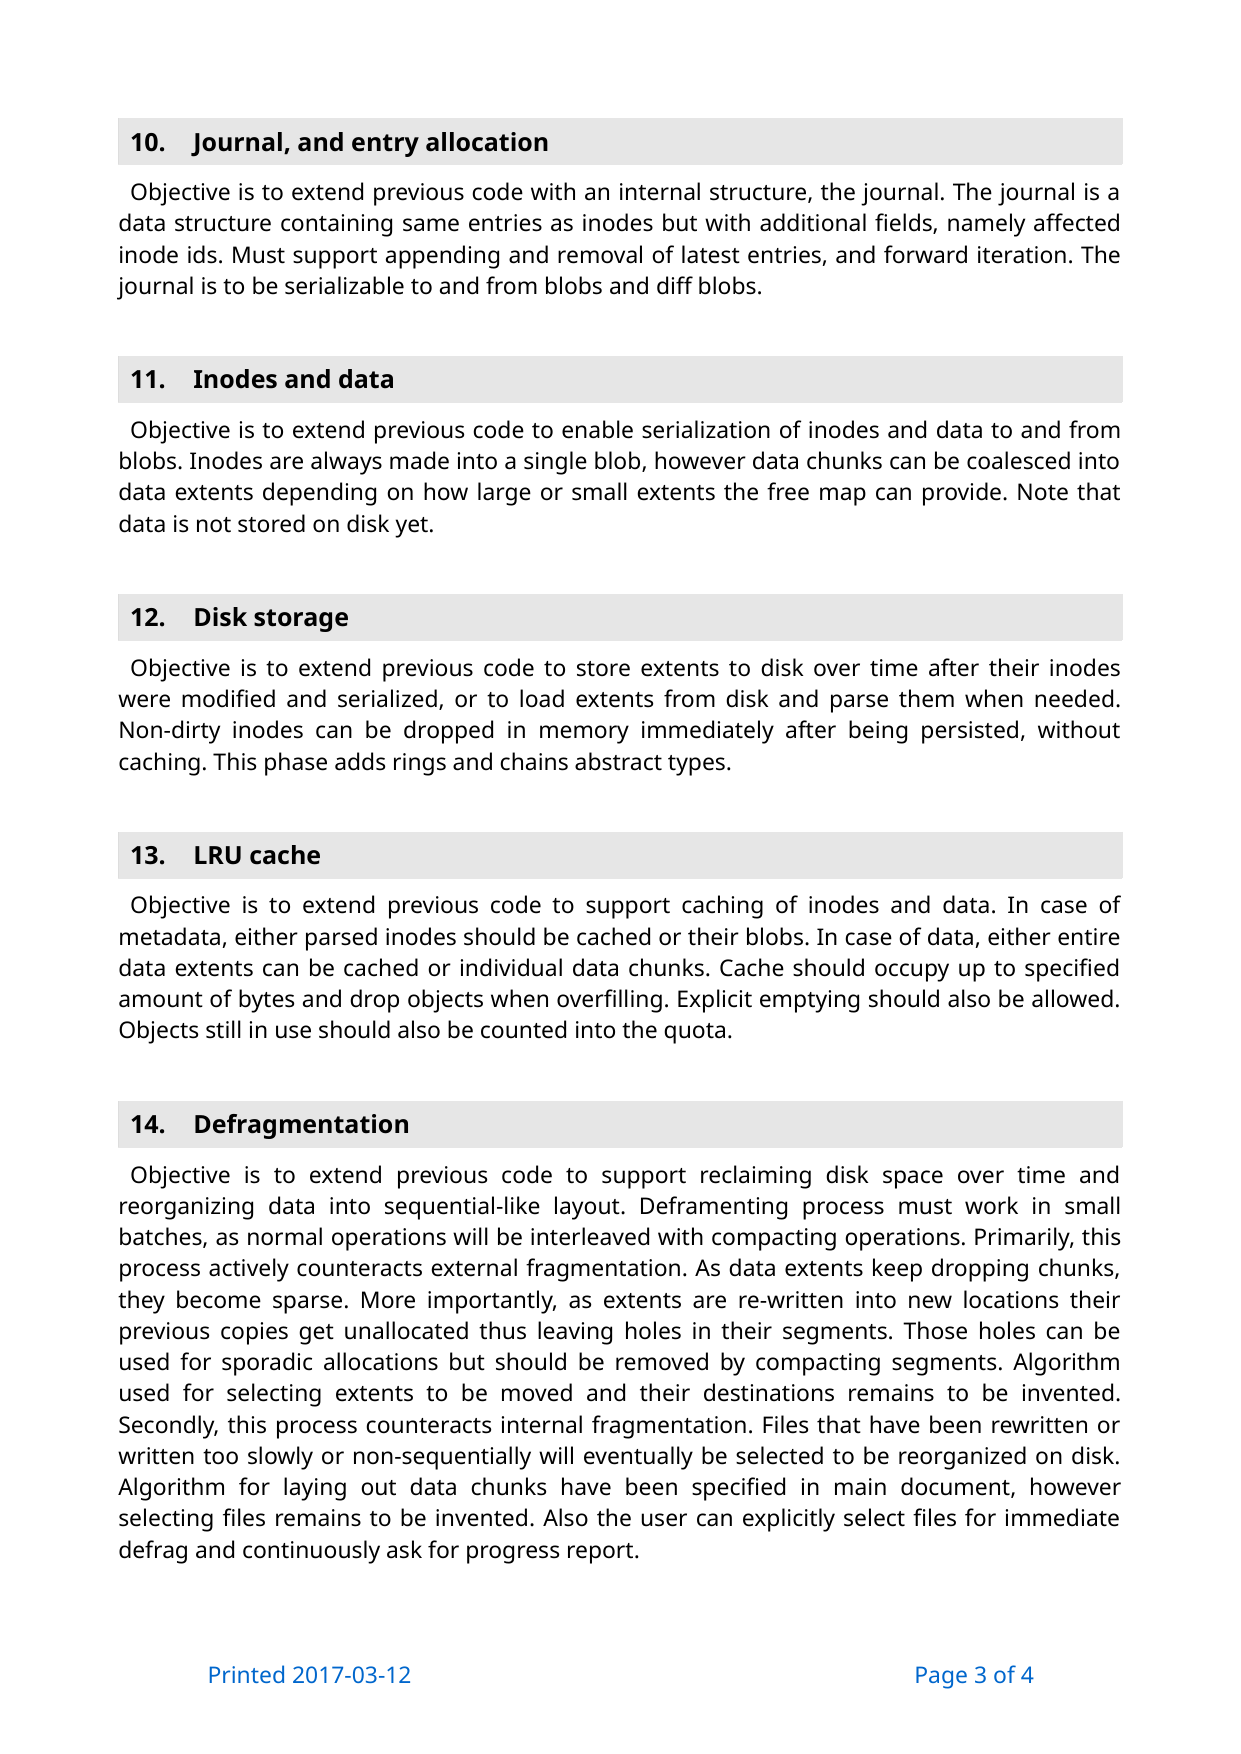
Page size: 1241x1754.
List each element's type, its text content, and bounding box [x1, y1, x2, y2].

subtitle Defragmentation [119, 1102, 1122, 1147]
subtitle Inodes and data [119, 357, 1122, 402]
text Objective is to extend previous code to support caching of inodes and data. In case of metadata, either parsed inodes should be cached or their blobs. In case of data, either entire data extents can be cached or individual data chunks. Cache should occupy up to specified amount of bytes and drop objects when overfilling. Explicit emptying should also be allowed. Objects still in use should also be counted into the quota. [118, 889, 1122, 1046]
text Objective is to extend previous code with an internal structure, the journal. The journal is a data structure containing same entries as inodes but with additional fields, namely affected inode ids. Must support appending and removal of latest entries, and forward iteration. The journal is to be serializable to and from blobs and diff blobs. [118, 176, 1122, 301]
text Objective is to extend previous code to store extents to disk over time after their inodes were modified and serialized, or to load extents from disk and parse them when needed. Non-dirty inodes can be dropped in memory immediately after being persisted, without caching. This phase adds rings and chains abstract types. [118, 652, 1122, 777]
subtitle Journal, and entry allocation [119, 119, 1122, 164]
subtitle Disk storage [119, 595, 1122, 640]
subtitle LRU cache [119, 833, 1122, 878]
text Objective is to extend previous code to support reclaiming disk space over time and reorganizing data into sequential-like layout. Deframenting process must work in small batches, as normal operations will be interleaved with compacting operations. Primarily, this process actively counteracts external fragmentation. As data extents keep dropping chunks, they become sparse. More importantly, as extents are re-written into new locations their previous copies get unallocated thus leaving holes in their segments. Those holes can be used for sporadic allocations but should be removed by compacting segments. Algorithm used for selecting extents to be moved and their destinations remains to be invented. Secondly, this process counteracts internal fragmentation. Files that have been rewritten or written too slowly or non-sequentially will eventually be selected to be reorganized on disk. Algorithm for laying out data chunks have been specified in main document, however selecting files remains to be invented. Also the user can explicitly select files for immediate defrag and continuously ask for progress report. [118, 1158, 1122, 1565]
text Objective is to extend previous code to enable serialization of inodes and data to and from blobs. Inodes are always made into a single blob, however data chunks can be coalesced into data extents depending on how large or small extents the free map can provide. Note that data is not stored on disk yet. [118, 414, 1122, 539]
